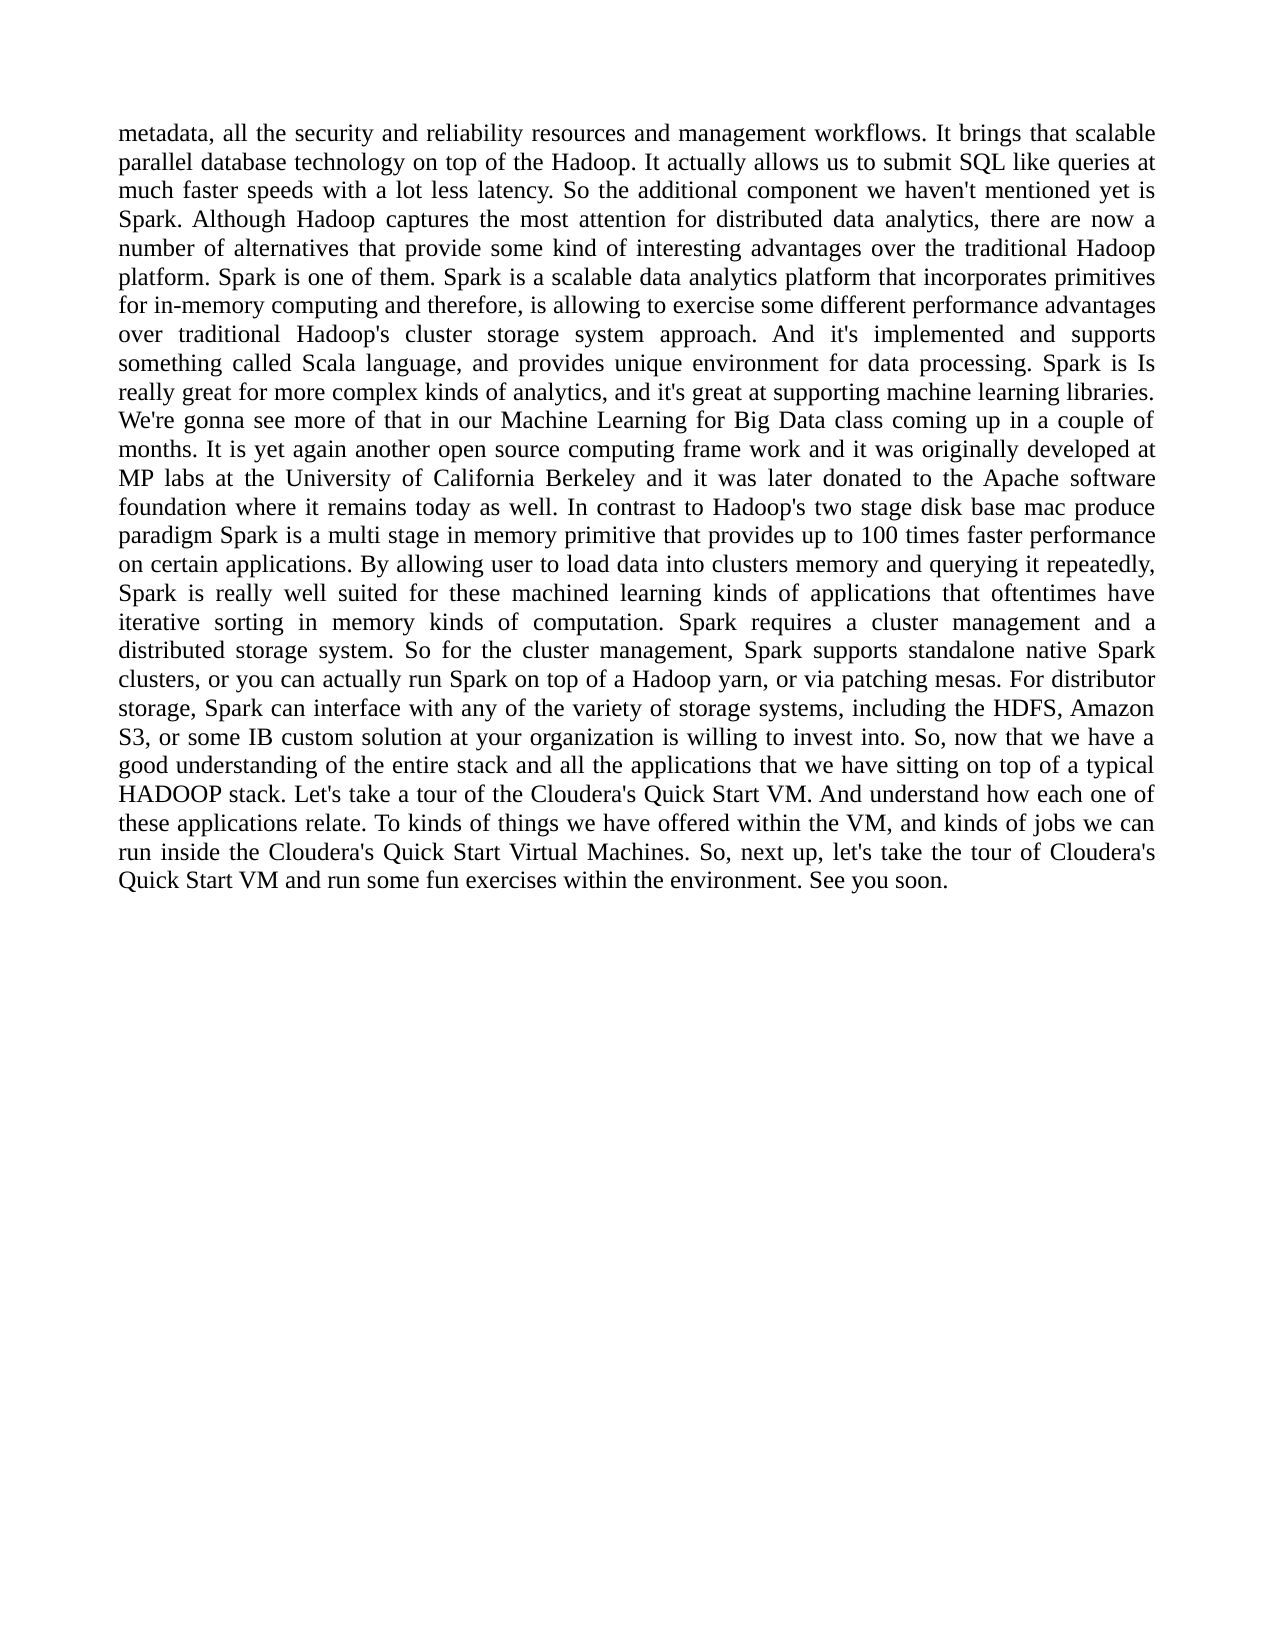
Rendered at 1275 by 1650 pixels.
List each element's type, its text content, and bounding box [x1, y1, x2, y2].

text metadata, all the security and reliability resources and management workflows. It brings that scalable parallel database technology on top of the Hadoop. It actually allows us to submit SQL like queries at much faster speeds with a lot less latency. So the additional component we haven't mentioned yet is Spark. Although Hadoop captures the most attention for distributed data analytics, there are now a number of alternatives that provide some kind of interesting advantages over the traditional Hadoop platform. Spark is one of them. Spark is a scalable data analytics platform that incorporates primitives for in-memory computing and therefore, is allowing to exercise some different performance advantages over traditional Hadoop's cluster storage system approach. And it's implemented and supports something called Scala language, and provides unique environment for data processing. Spark is Is really great for more complex kinds of analytics, and it's great at supporting machine learning libraries. We're gonna see more of that in our Machine Learning for Big Data class coming up in a couple of months. It is yet again another open source computing frame work and it was originally developed at MP labs at the University of California Berkeley and it was later donated to the Apache software foundation where it remains today as well. In contrast to Hadoop's two stage disk base mac produce paradigm Spark is a multi stage in memory primitive that provides up to 100 times faster performance on certain applications. By allowing user to load data into clusters memory and querying it repeatedly, Spark is really well suited for these machined learning kinds of applications that oftentimes have iterative sorting in memory kinds of computation. Spark requires a cluster management and a distributed storage system. So for the cluster management, Spark supports standalone native Spark clusters, or you can actually run Spark on top of a Hadoop yarn, or via patching mesas. For distributor storage, Spark can interface with any of the variety of storage systems, including the HDFS, Amazon S3, or some IB custom solution at your organization is willing to invest into. So, now that we have a good understanding of the entire stack and all the applications that we have sitting on top of a typical HADOOP stack. Let's take a tour of the Cloudera's Quick Start VM. And understand how each one of these applications relate. To kinds of things we have offered within the VM, and kinds of jobs we can run inside the Cloudera's Quick Start Virtual Machines. So, next up, let's take the tour of Cloudera's Quick Start VM and run some fun exercises within the environment. See you soon. [118, 118, 1157, 894]
